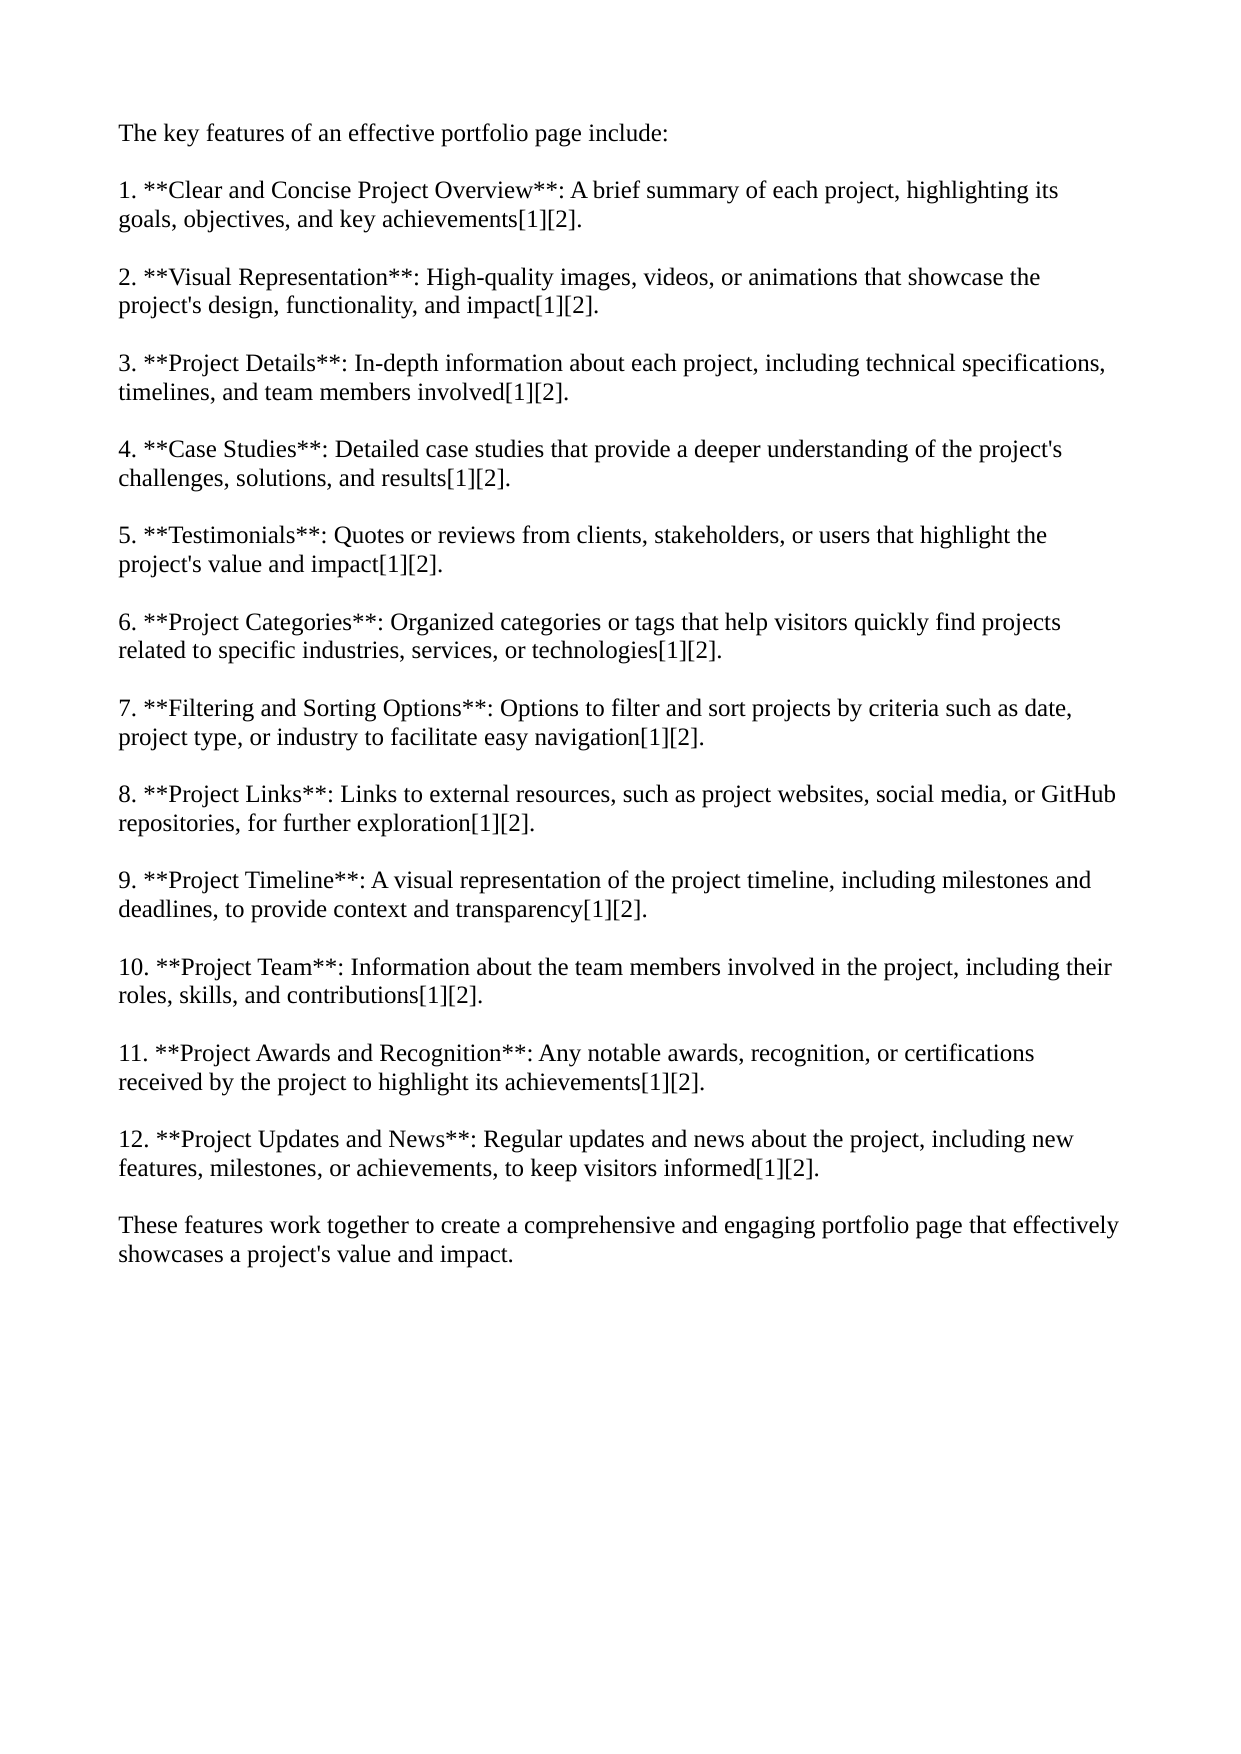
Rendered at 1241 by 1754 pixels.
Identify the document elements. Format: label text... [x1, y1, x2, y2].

text The key features of an effective portfolio page include: 1. **Clear and Concise Project Overview**: A brief summary of each project, highlighting its goals, objectives, and key achievements[1][2]. 2. **Visual Representation**: High-quality images, videos, or animations that showcase the project's design, functionality, and impact[1][2]. 3. **Project Details**: In-depth information about each project, including technical specifications, timelines, and team members involved[1][2]. 4. **Case Studies**: Detailed case studies that provide a deeper understanding of the project's challenges, solutions, and results[1][2]. 5. **Testimonials**: Quotes or reviews from clients, stakeholders, or users that highlight the project's value and impact[1][2]. 6. **Project Categories**: Organized categories or tags that help visitors quickly find projects related to specific industries, services, or technologies[1][2]. 7. **Filtering and Sorting Options**: Options to filter and sort projects by criteria such as date, project type, or industry to facilitate easy navigation[1][2]. 8. **Project Links**: Links to external resources, such as project websites, social media, or GitHub repositories, for further exploration[1][2]. 9. **Project Timeline**: A visual representation of the project timeline, including milestones and deadlines, to provide context and transparency[1][2]. 10. **Project Team**: Information about the team members involved in the project, including their roles, skills, and contributions[1][2]. 11. **Project Awards and Recognition**: Any notable awards, recognition, or certifications received by the project to highlight its achievements[1][2]. 12. **Project Updates and News**: Regular updates and news about the project, including new features, milestones, or achievements, to keep visitors informed[1][2]. These features work together to create a comprehensive and engaging portfolio page that effectively showcases a project's value and impact. [118, 118, 1122, 1297]
